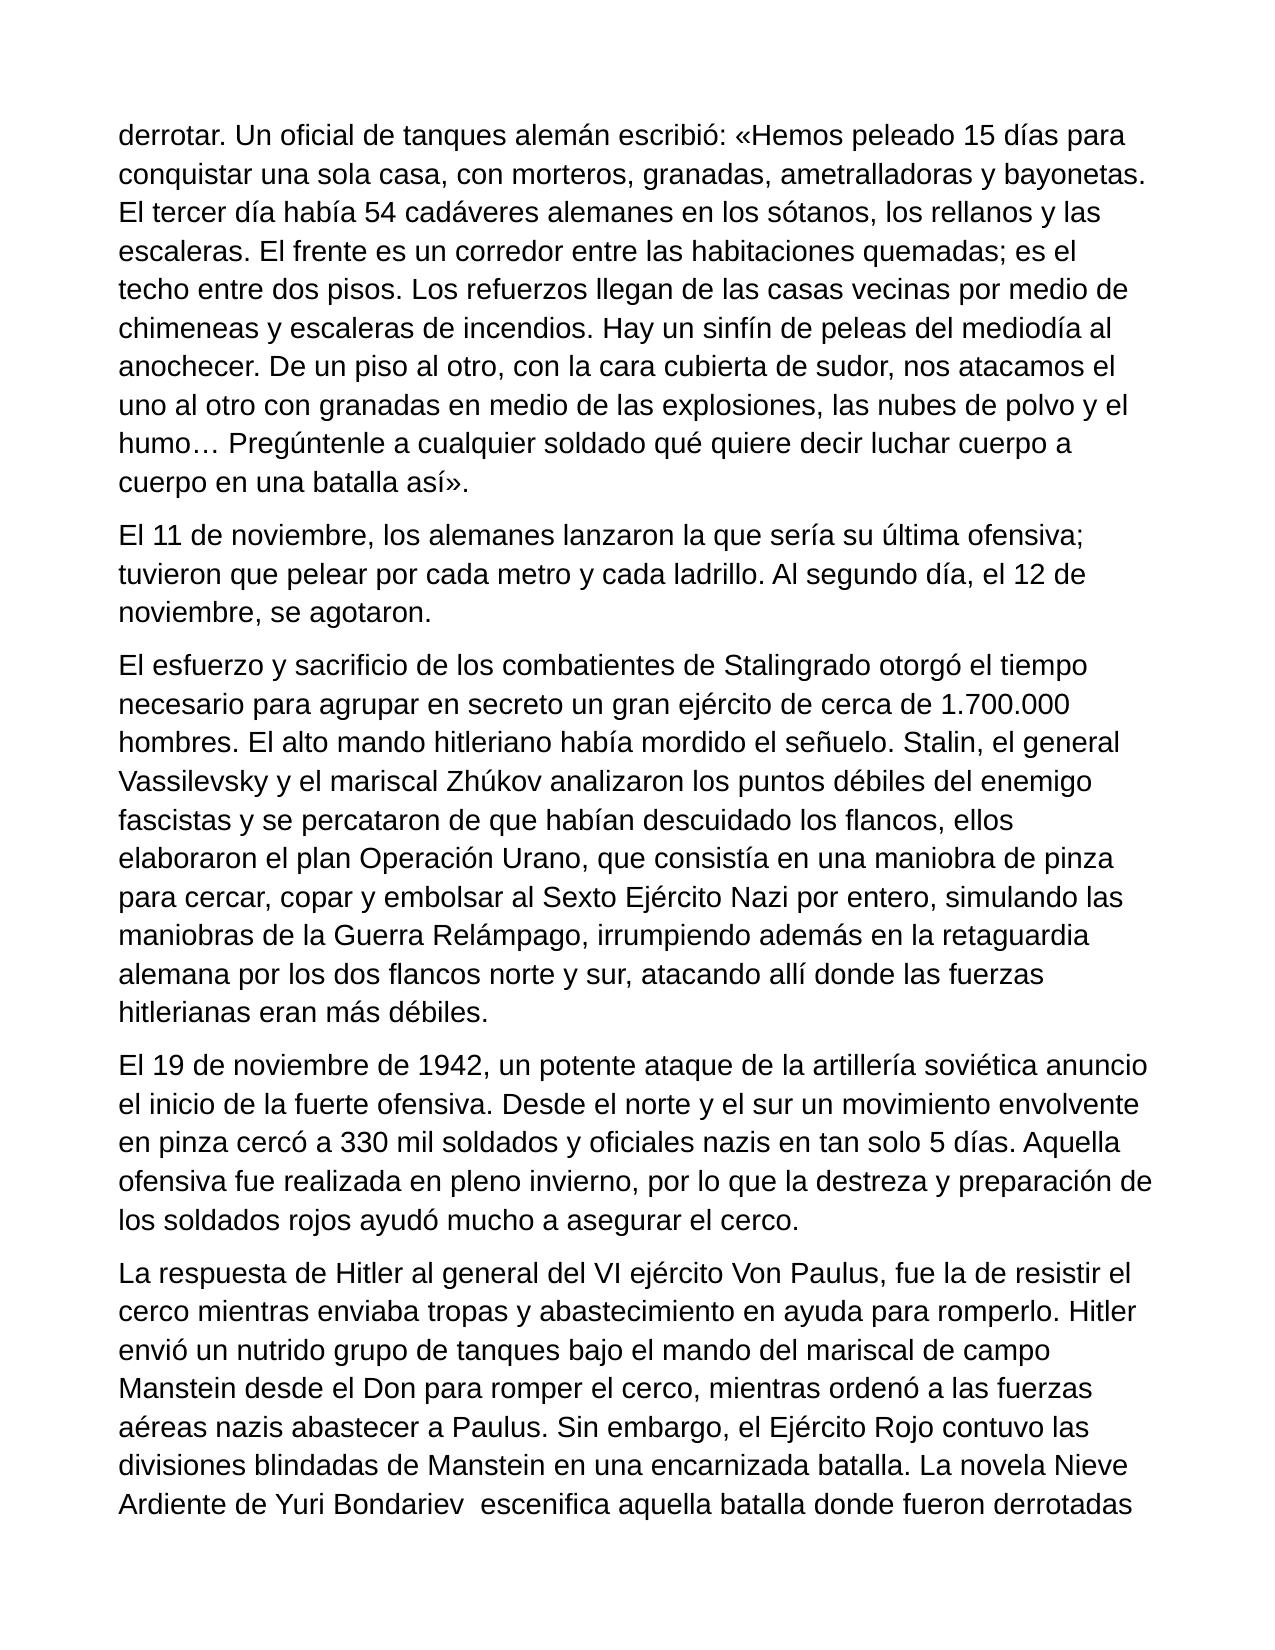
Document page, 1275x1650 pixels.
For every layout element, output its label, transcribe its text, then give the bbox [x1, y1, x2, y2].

text El 19 de noviembre de 1942, un potente ataque de la artillería soviética anuncio el inicio de la fuerte ofensiva. Desde el norte y el sur un movimiento envolvente en pinza cercó a 330 mil soldados y oficiales nazis en tan solo 5 días. Aquella ofensiva fue realizada en pleno invierno, por lo que la destreza y preparación de los soldados rojos ayudó mucho a asegurar el cerco. [118, 1048, 1157, 1236]
text La respuesta de Hitler al general del VI ejército Von Paulus, fue la de resistir el cerco mientras enviaba tropas y abastecimiento en ayuda para romperlo. Hitler envió un nutrido grupo de tanques bajo el mando del mariscal de campo Manstein desde el Don para romper el cerco, mientras ordenó a las fuerzas aéreas nazis abastecer a Paulus. Sin embargo, el Ejército Rojo contuvo las divisiones blindadas de Manstein en una encarnizada batalla. La novela Nieve Ardiente de Yuri Bondariev 2 escenifica aquella batalla donde fueron derrotadas las divisiones blindadas con escasos recursos y luego de marchar forzosamente por días enteros en invierno. La respuesta de las Fuerza Aérea nazi fue ineficaz por los golpes propinados por la fuerza antiaérea soviética. Sobre el cercado Ejército Alemán recayó la presión del Ejército Rojo, sumado a las enfermedades, el hambre y las inclemencias del clima. El VI Ejército Nazi Alemán se desintegró poco a poco y terminó rindiéndose el 2 de febrero de 1943. Paulus se rindió con los 90 mil soldados que quedaban del VI Ejército. Stalin al hacer un análisis sobre el resultado de Stalingrado para los fascistas aseguró: «La batalla de Stalingrado terminó con el cerco de un ejército alemán de 300.000 hombres, con la derrota del mismo y el aprisionamiento de casi la tercera parte de las tropas cercadas. Para darse una idea de las proporciones de la debacle sin precedentes en la historia que tuvo lugar en los campos de Stalingrado, es necesario saber que después de la terminación de esta batalla, fueron recogidos y sepultados la cantidad de 147.200 cadáveres de soldados y oficiales alemanes y 46.700 de soldados y oficiales soviéticos. Stalingrado mareó el ocaso del ejército fascista alemán». 3 [118, 1256, 1157, 1520]
text El esfuerzo y sacrificio de los combatientes de Stalingrado otorgó el tiempo necesario para agrupar en secreto un gran ejército de cerca de 1.700.000 hombres. El alto mando hitleriano había mordido el señuelo. Stalin, el general Vassilevsky y el mariscal Zhúkov analizaron los puntos débiles del enemigo fascistas y se percataron de que habían descuidado los flancos, ellos elaboraron el plan Operación Urano, que consistía en una maniobra de pinza para cercar, copar y embolsar al Sexto Ejército Nazi por entero, simulando las maniobras de la Guerra Relámpago, irrumpiendo además en la retaguardia alemana por los dos flancos norte y sur, atacando allí donde las fuerzas hitlerianas eran más débiles. [118, 648, 1157, 1029]
text derrotar. Un oficial de tanques alemán escribió: «Hemos peleado 15 días para conquistar una sola casa, con morteros, granadas, ametralladoras y bayonetas. El tercer día había 54 cadáveres alemanes en los sótanos, los rellanos y las escaleras. El frente es un corredor entre las habitaciones quemadas; es el techo entre dos pisos. Los refuerzos llegan de las casas vecinas por medio de chimeneas y escaleras de incendios. Hay un sinfín de peleas del mediodía al anochecer. De un piso al otro, con la cara cubierta de sudor, nos atacamos el uno al otro con granadas en medio de las explosiones, las nubes de polvo y el humo… Pregúntenle a cualquier soldado qué quiere decir luchar cuerpo a cuerpo en una batalla así». [118, 118, 1157, 498]
text El 11 de noviembre, los alemanes lanzaron la que sería su última ofensiva; tuvieron que pelear por cada metro y cada ladrillo. Al segundo día, el 12 de noviembre, se agotaron. [118, 518, 1157, 629]
